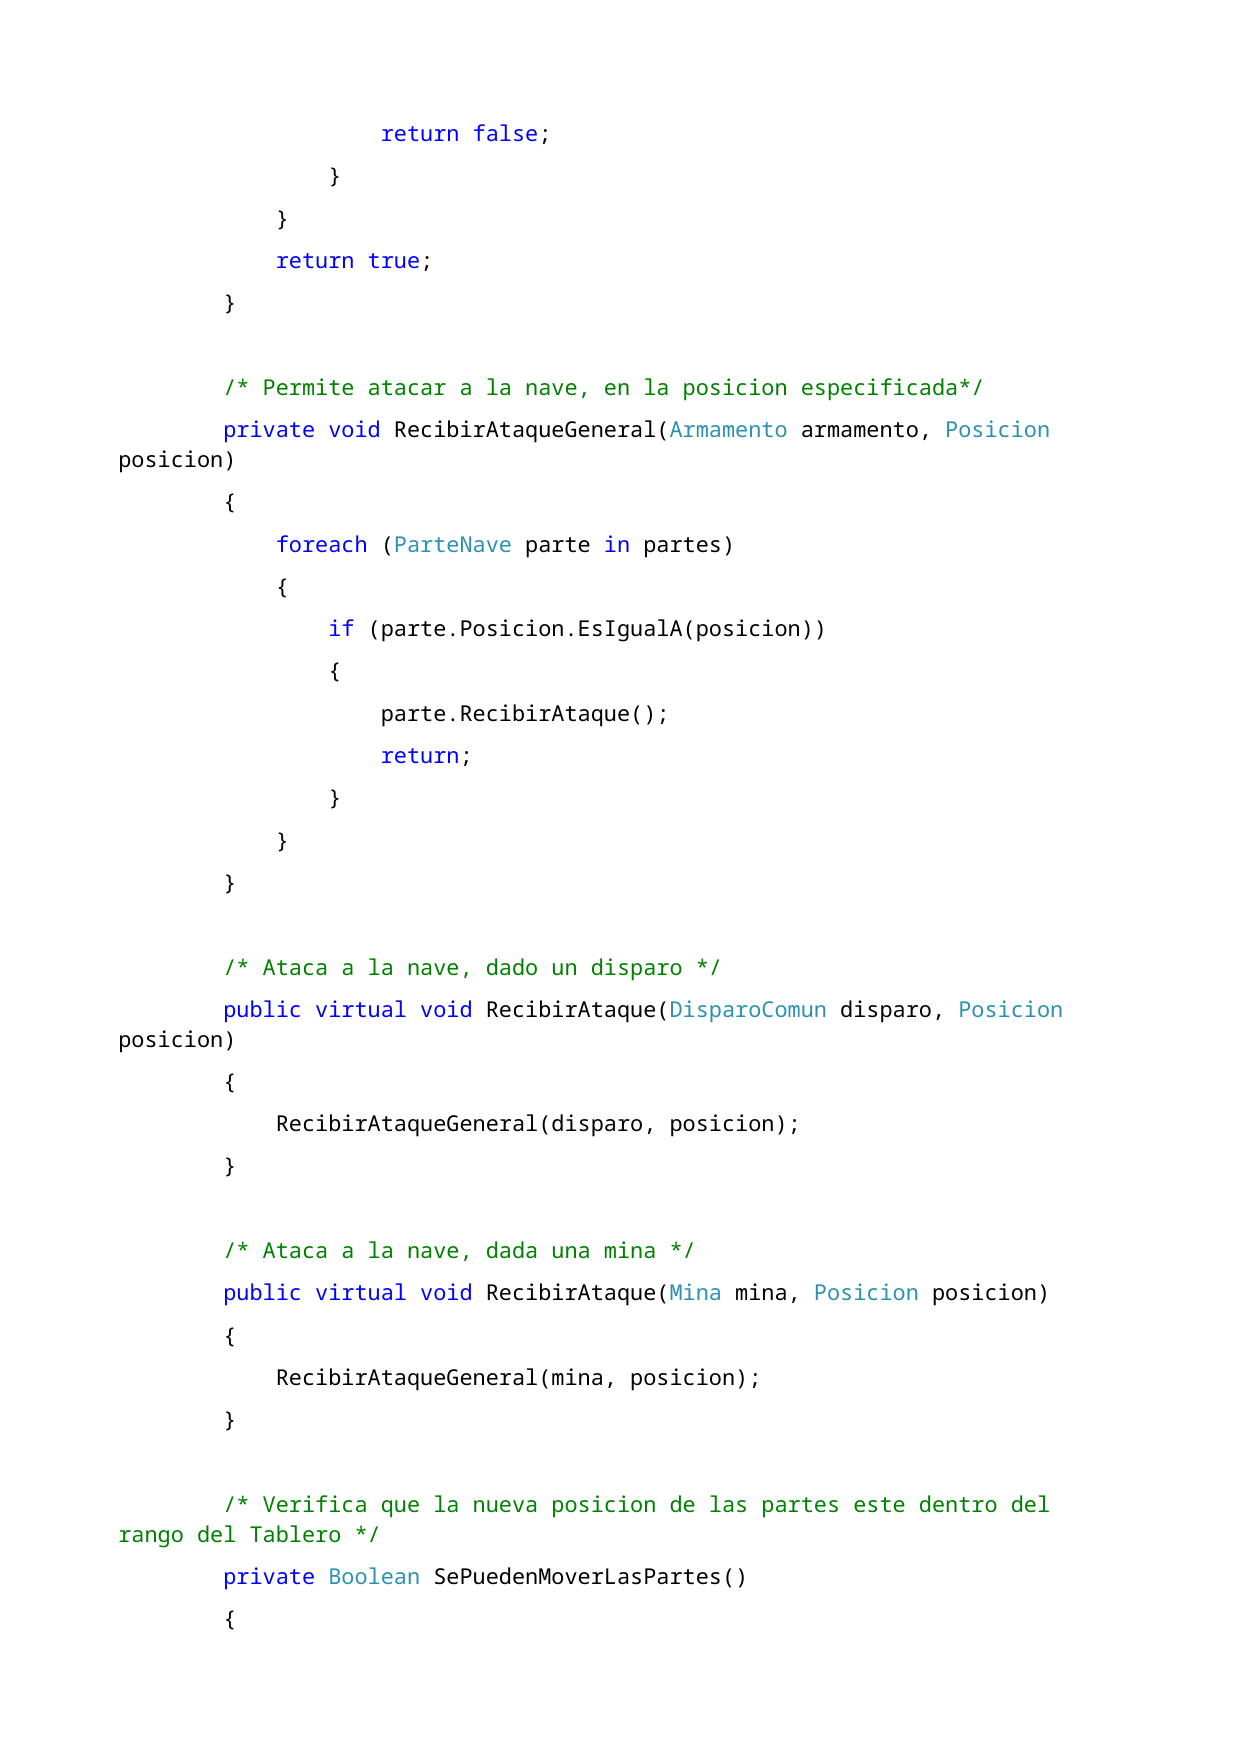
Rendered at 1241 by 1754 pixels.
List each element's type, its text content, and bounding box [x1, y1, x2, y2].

text return; [118, 740, 1122, 770]
text RecibirAtaqueGeneral(mina, posicion); [118, 1362, 1122, 1392]
text } [118, 160, 1122, 190]
text /* Verifica que la nueva posicion de las partes este dentro del rango del Tablero */ [118, 1489, 1122, 1548]
text public virtual void RecibirAtaque(DisparoComun disparo, Posicion posicion) [118, 994, 1122, 1053]
text } [118, 867, 1122, 897]
text /* Ataca a la nave, dado un disparo */ [118, 951, 1122, 981]
text /* Permite atacar a la nave, en la posicion especificada*/ [118, 372, 1122, 402]
text } [118, 1150, 1122, 1180]
text parte.RecibirAtaque(); [118, 698, 1122, 727]
text { [118, 1066, 1122, 1096]
text private Boolean SePuedenMoverLasPartes() [118, 1561, 1122, 1591]
text /* Ataca a la nave, dada una mina */ [118, 1235, 1122, 1265]
text RecibirAtaqueGeneral(disparo, posicion); [118, 1108, 1122, 1138]
text public virtual void RecibirAtaque(Mina mina, Posicion posicion) [118, 1277, 1122, 1307]
text return true; [118, 245, 1122, 275]
text } [118, 203, 1122, 232]
text } [118, 1404, 1122, 1434]
text } [118, 287, 1122, 317]
text if (parte.Posicion.EsIgualA(posicion)) [118, 613, 1122, 643]
text { [118, 655, 1122, 685]
text { [118, 1319, 1122, 1349]
text } [118, 782, 1122, 812]
text { [118, 486, 1122, 516]
text foreach (ParteNave parte in partes) [118, 528, 1122, 558]
text { [118, 1603, 1122, 1633]
text return false; [118, 118, 1122, 148]
text private void RecibirAtaqueGeneral(Armamento armamento, Posicion posicion) [118, 414, 1122, 474]
text { [118, 571, 1122, 601]
text } [118, 824, 1122, 854]
